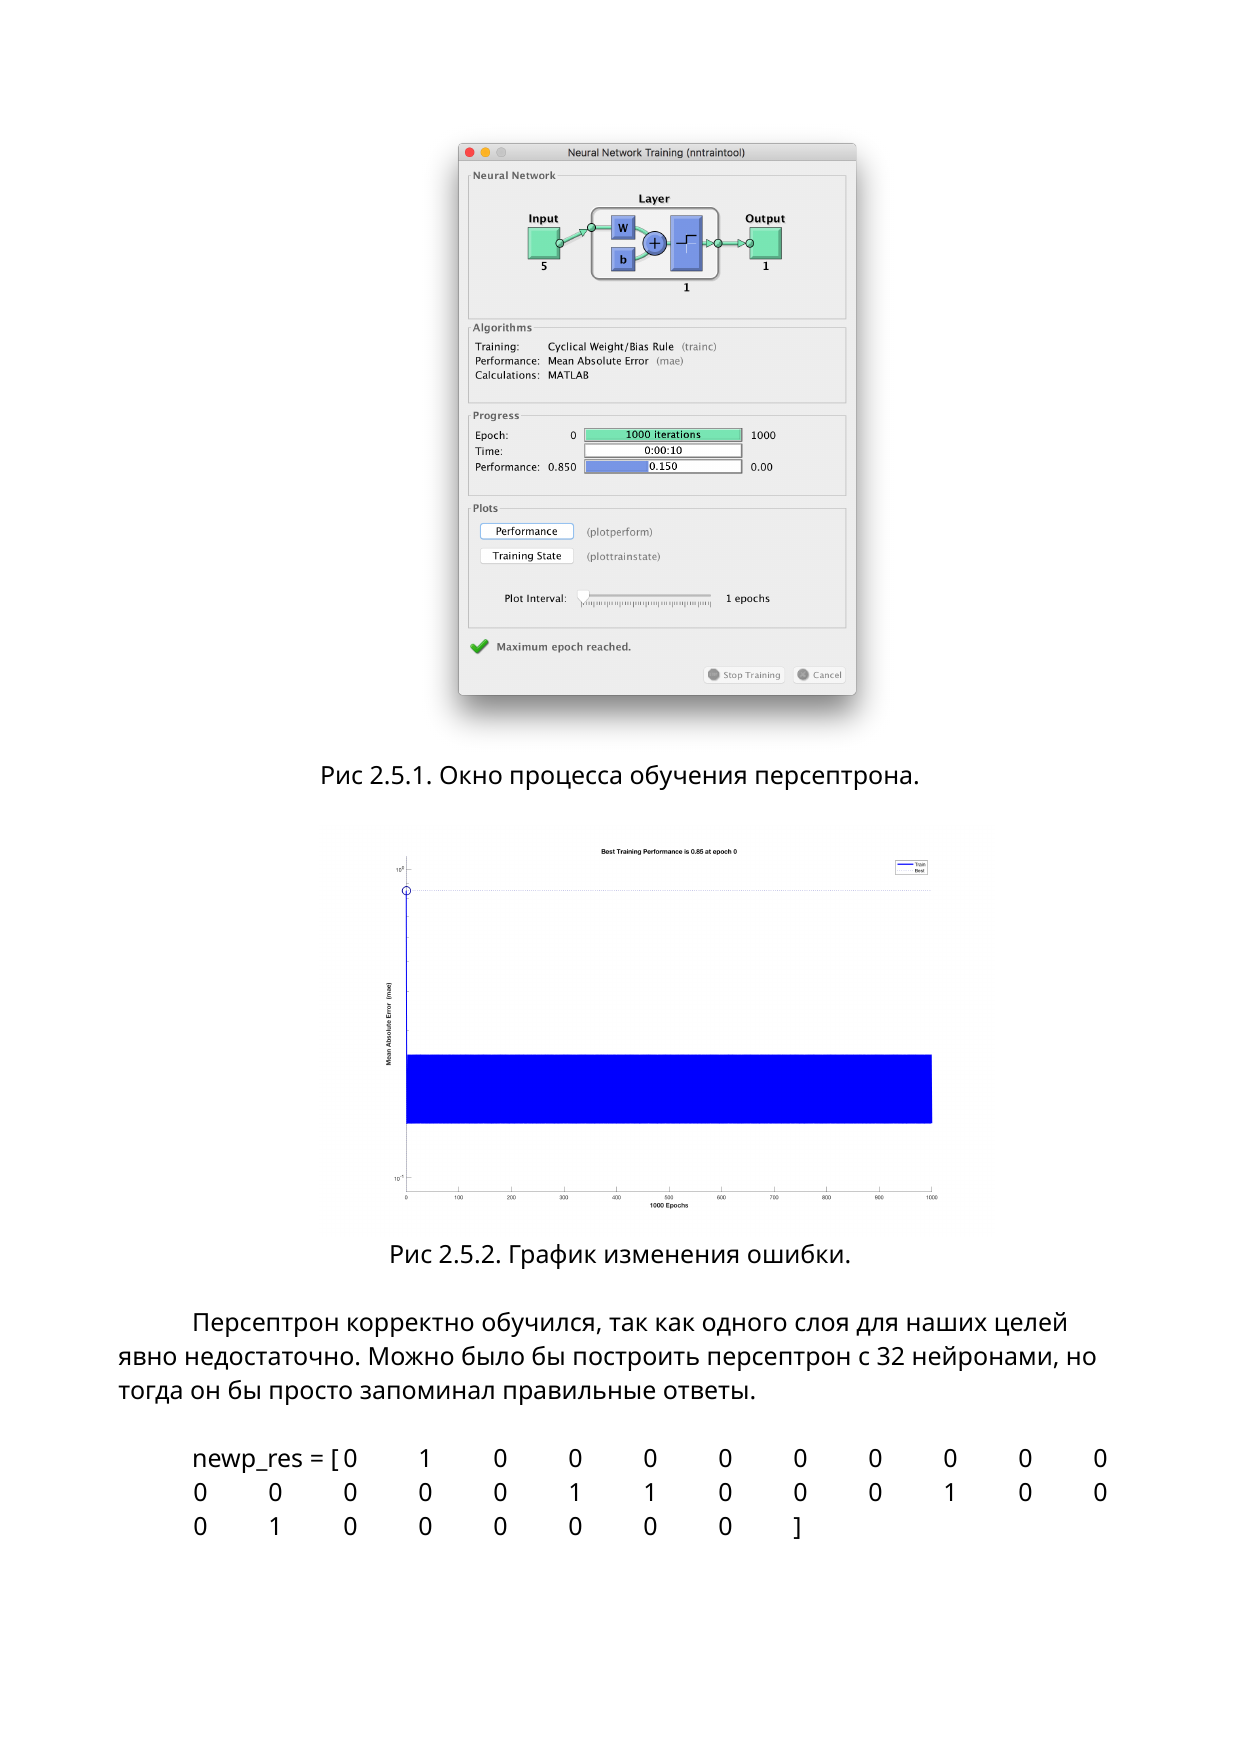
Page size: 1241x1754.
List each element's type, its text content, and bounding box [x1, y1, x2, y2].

picture [318, 825, 996, 1237]
text Персептрон корректно обучился, так как одного слоя для наших целей явно недостаточно. Можно было бы построить персептрон с 32 нейронами, но тогда он бы просто запоминал правильные ответы. [118, 1304, 1122, 1407]
text Рис 2.5.1. Окно процесса обучения персептрона. [118, 118, 1122, 791]
text Рис 2.5.2. График изменения ошибки. [118, 826, 1122, 1270]
text newp_res = [ 0 1 0 0 0 0 0 0 0 0 0 0 0 0 0 0 1 1 0 0 0 1 0 0 0 1 0 0 0 0 0 0 ] [118, 1441, 1122, 1543]
picture [414, 118, 900, 758]
